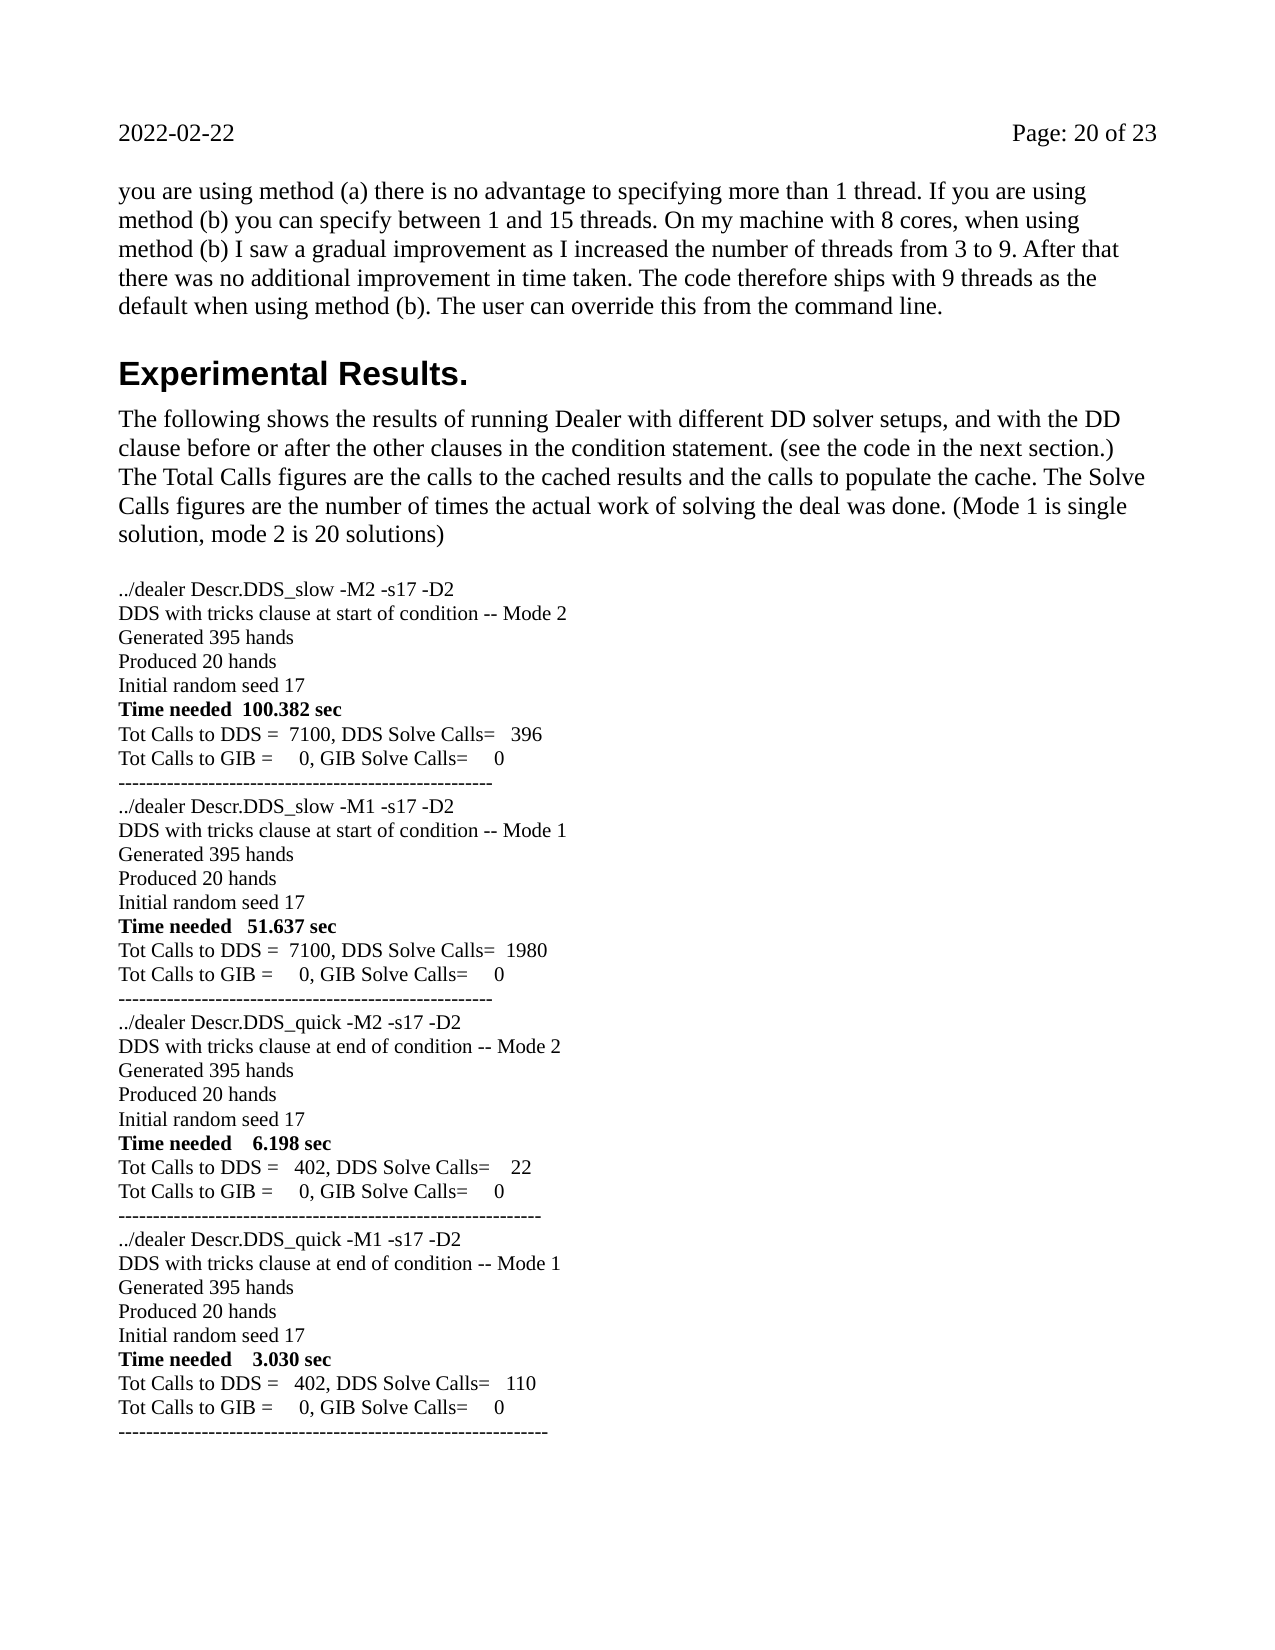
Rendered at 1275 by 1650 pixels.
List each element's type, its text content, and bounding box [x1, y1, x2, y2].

text Tot Calls to GIB = 0, GIB Solve Calls= 0 [118, 962, 1157, 986]
text DDS with tricks clause at start of condition -- Mode 2 [118, 601, 1157, 625]
text ../dealer Descr.DDS_slow -M2 -s17 -D2 [118, 577, 1157, 601]
text Generated 395 hands [118, 1058, 1157, 1082]
text Tot Calls to DDS = 7100, DDS Solve Calls= 1980 [118, 938, 1157, 962]
text ------------------------------------------------------------- [118, 1203, 1157, 1227]
text Tot Calls to GIB = 0, GIB Solve Calls= 0 [118, 1179, 1157, 1203]
text Initial random seed 17 [118, 673, 1157, 697]
text Tot Calls to DDS = 402, DDS Solve Calls= 22 [118, 1154, 1157, 1179]
text Initial random seed 17 [118, 890, 1157, 914]
text Produced 20 hands [118, 1082, 1157, 1106]
text you are using method (a) there is no advantage to specifying more than 1 thread. If you are using method (b) you can specify between 1 and 15 threads. On my machine with 8 cores, when using method (b) I saw a gradual improvement as I increased the number of threads from 3 to 9. After that there was no additional improvement in time taken. The code therefore ships with 9 threads as the default when using method (b). The user can override this from the command line. [118, 176, 1157, 320]
text DDS with tricks clause at end of condition -- Mode 2 [118, 1034, 1157, 1058]
text Tot Calls to DDS = 7100, DDS Solve Calls= 396 [118, 721, 1157, 746]
text Generated 395 hands [118, 842, 1157, 866]
text Generated 395 hands [118, 1275, 1157, 1299]
text ------------------------------------------------------ [118, 769, 1157, 794]
text Produced 20 hands [118, 866, 1157, 890]
text DDS with tricks clause at end of condition -- Mode 1 [118, 1251, 1157, 1275]
text Time needed 100.382 sec [118, 697, 1157, 721]
text -------------------------------------------------------------- [118, 1419, 1157, 1443]
subtitle Experimental Results. [118, 353, 1157, 392]
text Initial random seed 17 [118, 1106, 1157, 1131]
text Initial random seed 17 [118, 1323, 1157, 1347]
text Produced 20 hands [118, 649, 1157, 673]
text Tot Calls to GIB = 0, GIB Solve Calls= 0 [118, 1395, 1157, 1419]
text Tot Calls to GIB = 0, GIB Solve Calls= 0 [118, 746, 1157, 769]
text Produced 20 hands [118, 1299, 1157, 1323]
text Time needed 51.637 sec [118, 914, 1157, 938]
text Time needed 6.198 sec [118, 1131, 1157, 1154]
text Generated 395 hands [118, 625, 1157, 649]
text Tot Calls to DDS = 402, DDS Solve Calls= 110 [118, 1371, 1157, 1395]
text ../dealer Descr.DDS_quick -M2 -s17 -D2 [118, 1010, 1157, 1034]
text ../dealer Descr.DDS_quick -M1 -s17 -D2 [118, 1227, 1157, 1251]
text Time needed 3.030 sec [118, 1347, 1157, 1371]
text ../dealer Descr.DDS_slow -M1 -s17 -D2 [118, 794, 1157, 818]
text DDS with tricks clause at start of condition -- Mode 1 [118, 818, 1157, 842]
text The following shows the results of running Dealer with different DD solver setups, and with the DD clause before or after the other clauses in the condition statement. (see the code in the next section.) The Total Calls figures are the calls to the cached results and the calls to populate the cache. The Solve Calls figures are the number of times the actual work of solving the deal was done. (Mode 1 is single solution, mode 2 is 20 solutions) [118, 404, 1157, 548]
text ------------------------------------------------------ [118, 986, 1157, 1010]
